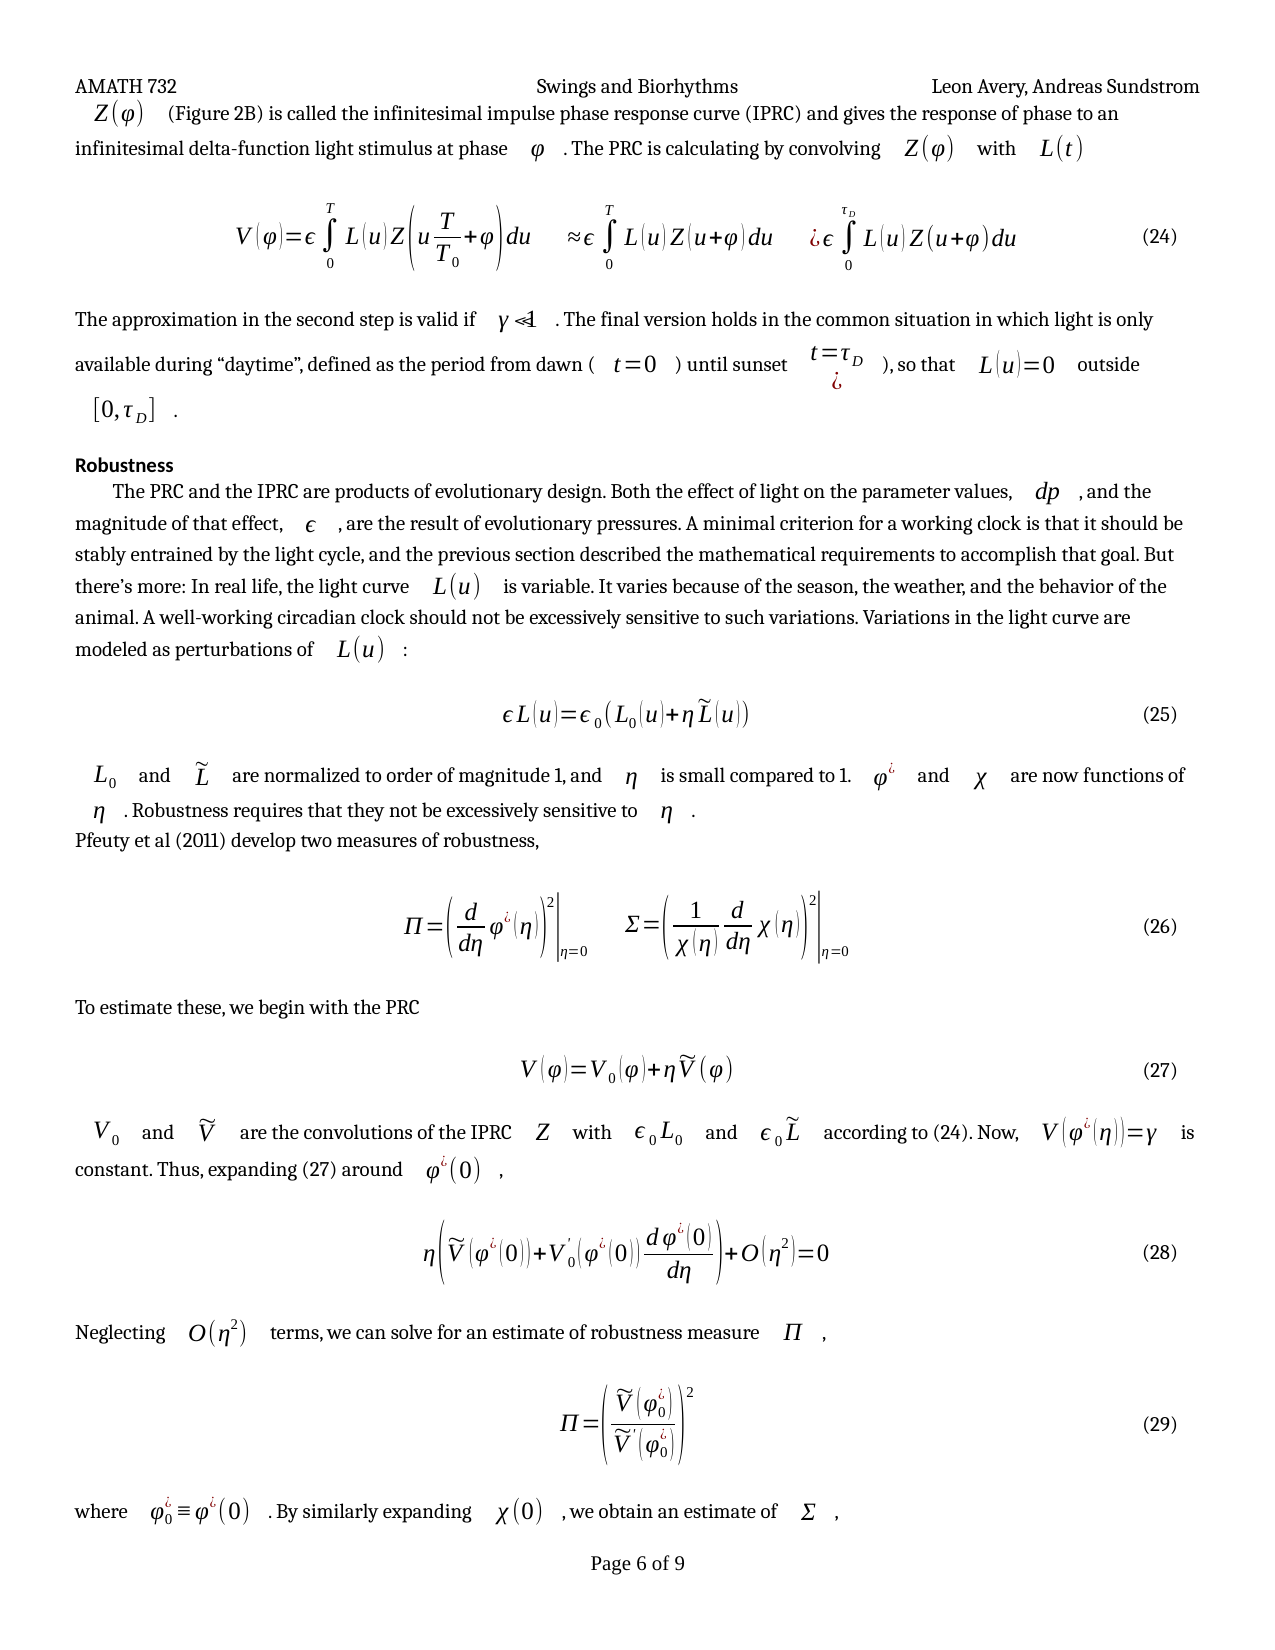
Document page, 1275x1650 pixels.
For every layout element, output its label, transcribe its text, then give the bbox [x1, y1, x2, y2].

table_header [176, 1219, 1076, 1287]
text To estimate these, we begin with the PRC [75, 996, 1200, 1020]
table_header [64, 1383, 176, 1467]
table_header [64, 1054, 176, 1087]
table_header [176, 887, 1076, 967]
table_header (27) [1076, 1054, 1189, 1087]
table_header (26) [1076, 887, 1189, 967]
text The PRC and the IPRC are products of evolutionary design. Both the effect of light on the parameter values, , and the magnitude of that effect, , are the result of evolutionary pressures. A minimal criterion for a working clock is that it should be stably entrained by the light cycle, and the previous section described the mathematical requirements to accomplish that goal. But there’s more: In real life, the light curve is variable. It varies because of the season, the weather, and the behavior of the animal. A well-working circadian clock should not be excessively sensitive to such variations. Variations in the light curve are modeled as perturbations of : [75, 478, 1200, 665]
table_header (29) [1076, 1383, 1189, 1467]
subtitle Robustness [75, 452, 1200, 478]
table_header [64, 197, 176, 277]
text Pfeuty et al (2011) develop two measures of robustness, [75, 829, 1200, 853]
text Neglecting terms, we can solve for an estimate of robustness measure , [75, 1316, 1200, 1349]
table_header [176, 1054, 1076, 1087]
table_header [64, 1219, 176, 1287]
table_header [176, 197, 1076, 277]
text where . By similarly expanding , we obtain an estimate of , [75, 1496, 1200, 1528]
table_header [176, 1383, 1076, 1467]
text (Figure 2B) is called the infinitesimal impulse phase response curve (IPRC) and gives the response of phase to an infinitesimal delta-function light stimulus at phase . The PRC is calculating by convolving with [75, 99, 1200, 163]
table_header (25) [1076, 698, 1189, 732]
text and are the convolutions of the IPRC with and according to (24). Now, is constant. Thus, expanding (27) around , [75, 1116, 1200, 1185]
table_header [64, 887, 176, 967]
table_header (24) [1076, 197, 1189, 277]
table_header [64, 698, 176, 732]
text The approximation in the second step is valid if . The final version holds in the common situation in which light is only available during “daytime”, defined as the period from dawn () until sunset ), so that outside . [75, 306, 1200, 427]
text and are normalized to order of magnitude 1, and is small compared to 1. and are now functions of . Robustness requires that they not be excessively sensitive to . [75, 760, 1200, 824]
table_header (28) [1076, 1219, 1189, 1287]
table_header [176, 698, 1076, 732]
